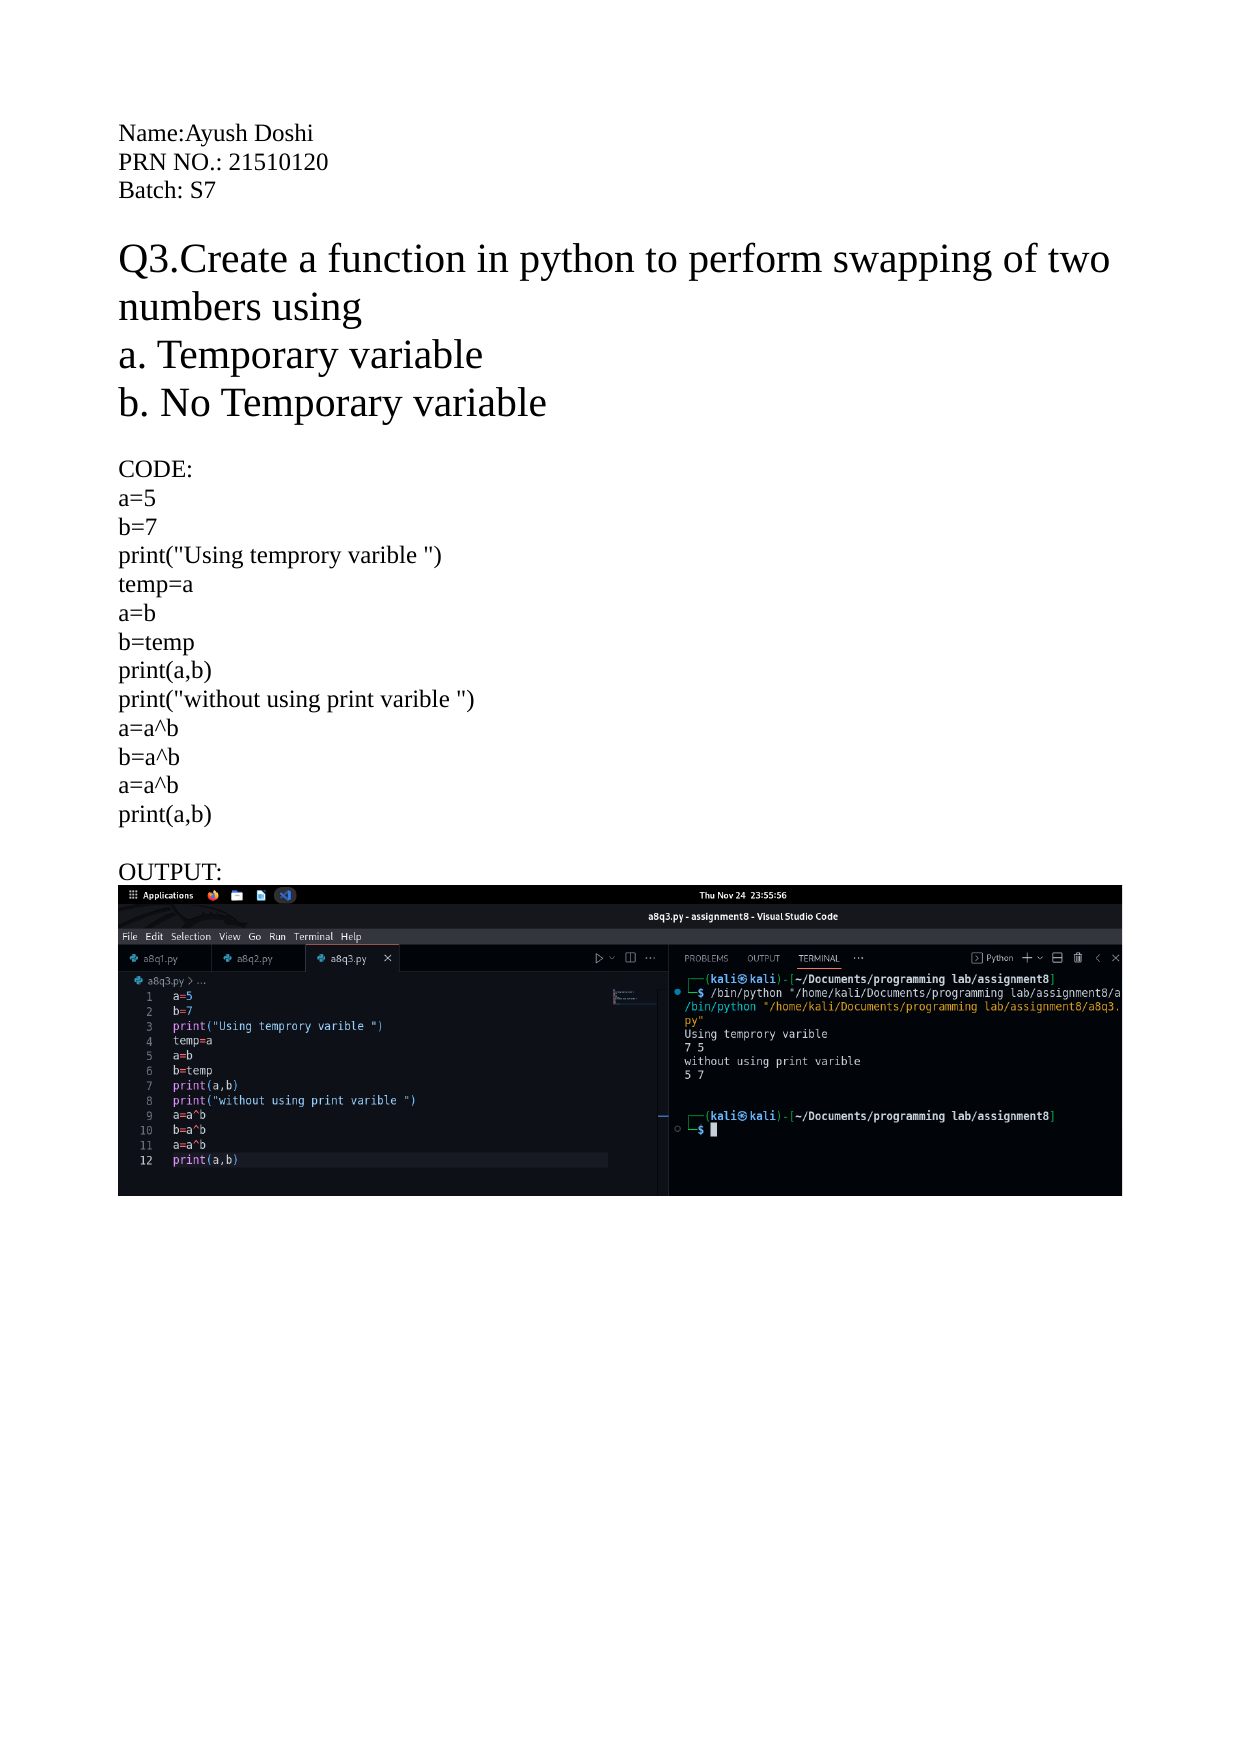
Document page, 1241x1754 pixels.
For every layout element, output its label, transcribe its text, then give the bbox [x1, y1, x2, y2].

picture [118, 885, 1123, 1196]
text b=a^b [118, 742, 1122, 771]
text b. No Temporary variable [118, 378, 1122, 426]
text print(a,b) [118, 799, 1122, 828]
text print("without using print varible ") [118, 684, 1122, 713]
text b=7 [118, 512, 1122, 541]
text a. Temporary variable [118, 330, 1122, 378]
text b=temp [118, 627, 1122, 656]
text print("Using temprory varible ") [118, 541, 1122, 569]
text OUTPUT: [118, 857, 1122, 885]
text temp=a [118, 569, 1122, 598]
text a=b [118, 598, 1122, 627]
text a=5 [118, 483, 1122, 512]
text Q3.Create a function in python to perform swapping of two numbers using [118, 234, 1122, 330]
text a=a^b [118, 713, 1122, 742]
text CODE: [118, 454, 1122, 483]
text a=a^b [118, 771, 1122, 799]
text print(a,b) [118, 656, 1122, 684]
